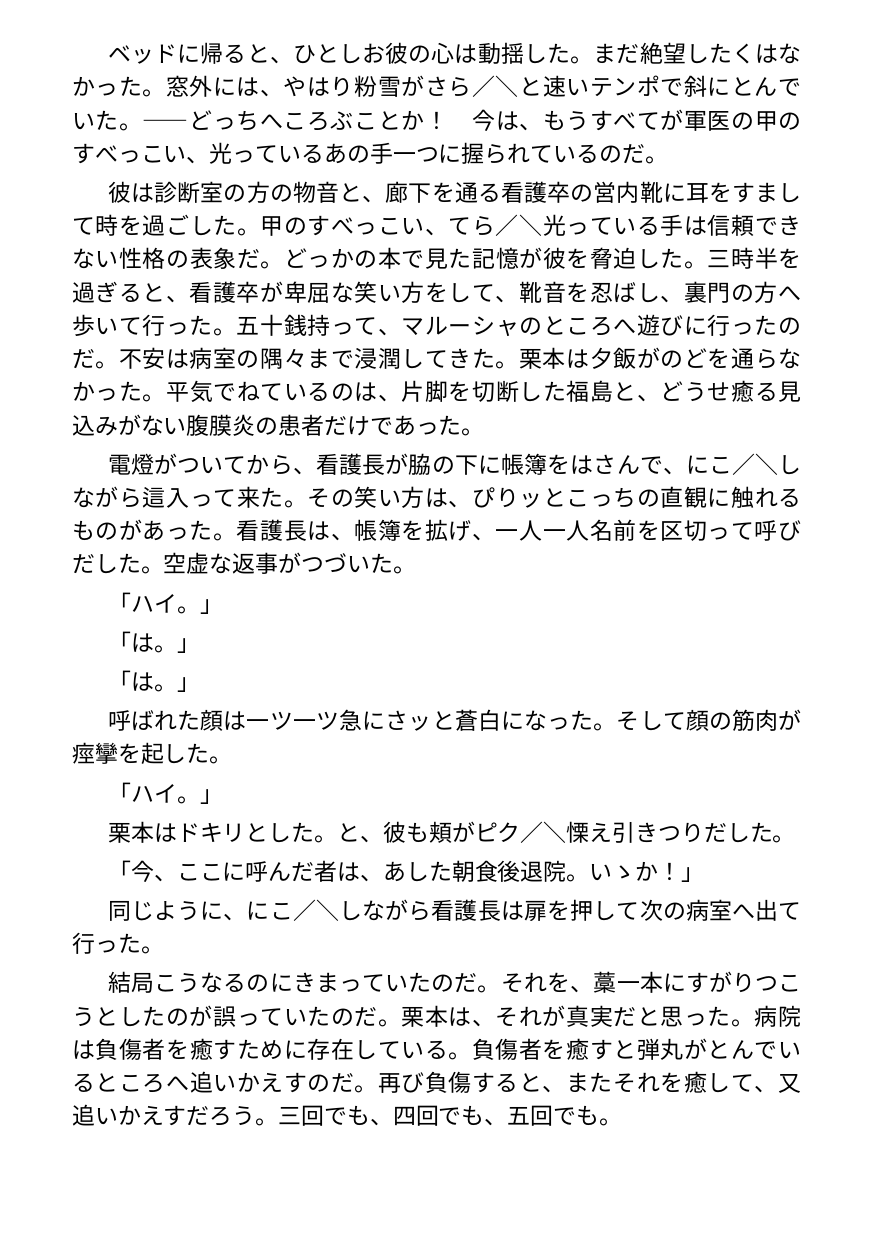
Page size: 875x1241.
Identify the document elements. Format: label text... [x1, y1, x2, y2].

text 「今、ここに呼んだ者は、あした朝食後退院。いゝか！」 [72, 854, 802, 887]
text 呼ばれた顔は一ツ一ツ急にさッと蒼白になった。そして顔の筋肉が痙攣を起した。 [72, 703, 802, 769]
text 「は。」 [72, 664, 802, 697]
text 結局こうなるのにきまっていたのだ。それを、藁一本にすがりつこうとしたのが誤っていたのだ。栗本は、それが真実だと思った。病院は負傷者を癒すために存在している。負傷者を癒すと弾丸がとんでいるところへ追いかえすのだ。再び負傷すると、またそれを癒して、又追いかえすだろう。三回でも、四回でも、五回でも。 [72, 965, 802, 1131]
text 電燈がついてから、看護長が脇の下に帳簿をはさんで、にこ／＼しながら這入って来た。その笑い方は、ぴりッとこっちの直観に触れるものがあった。看護長は、帳簿を拡げ、一人一人名前を区切って呼びだした。空虚な返事がつづいた。 [72, 447, 802, 579]
text 「は。」 [72, 625, 802, 658]
text 同じように、にこ／＼しながら看護長は扉を押して次の病室へ出て行った。 [72, 893, 802, 959]
text 栗本はドキリとした。と、彼も頬がピク／＼慄え引きつりだした。 [72, 814, 802, 848]
text ベッドに帰ると、ひとしお彼の心は動揺した。まだ絶望したくはなかった。窓外には、やはり粉雪がさら／＼と速いテンポで斜にとんでいた。――どっちへころぶことか！ 今は、もうすべてが軍医の甲のすべっこい、光っているあの手一つに握られているのだ。 [72, 36, 802, 169]
text 「ハイ。」 [72, 775, 802, 809]
text 彼は診断室の方の物音と、廊下を通る看護卒の営内靴に耳をすまして時を過ごした。甲のすべっこい、てら／＼光っている手は信頼できない性格の表象だ。どっかの本で見た記憶が彼を脅迫した。三時半を過ぎると、看護卒が卑屈な笑い方をして、靴音を忍ばし、裏門の方へ歩いて行った。五十銭持って、マルーシャのところへ遊びに行ったのだ。不安は病室の隅々まで浸潤してきた。栗本は夕飯がのどを通らなかった。平気でねているのは、片脚を切断した福島と、どうせ癒る見込みがない腹膜炎の患者だけであった。 [72, 175, 802, 441]
text 「ハイ。」 [72, 586, 802, 619]
